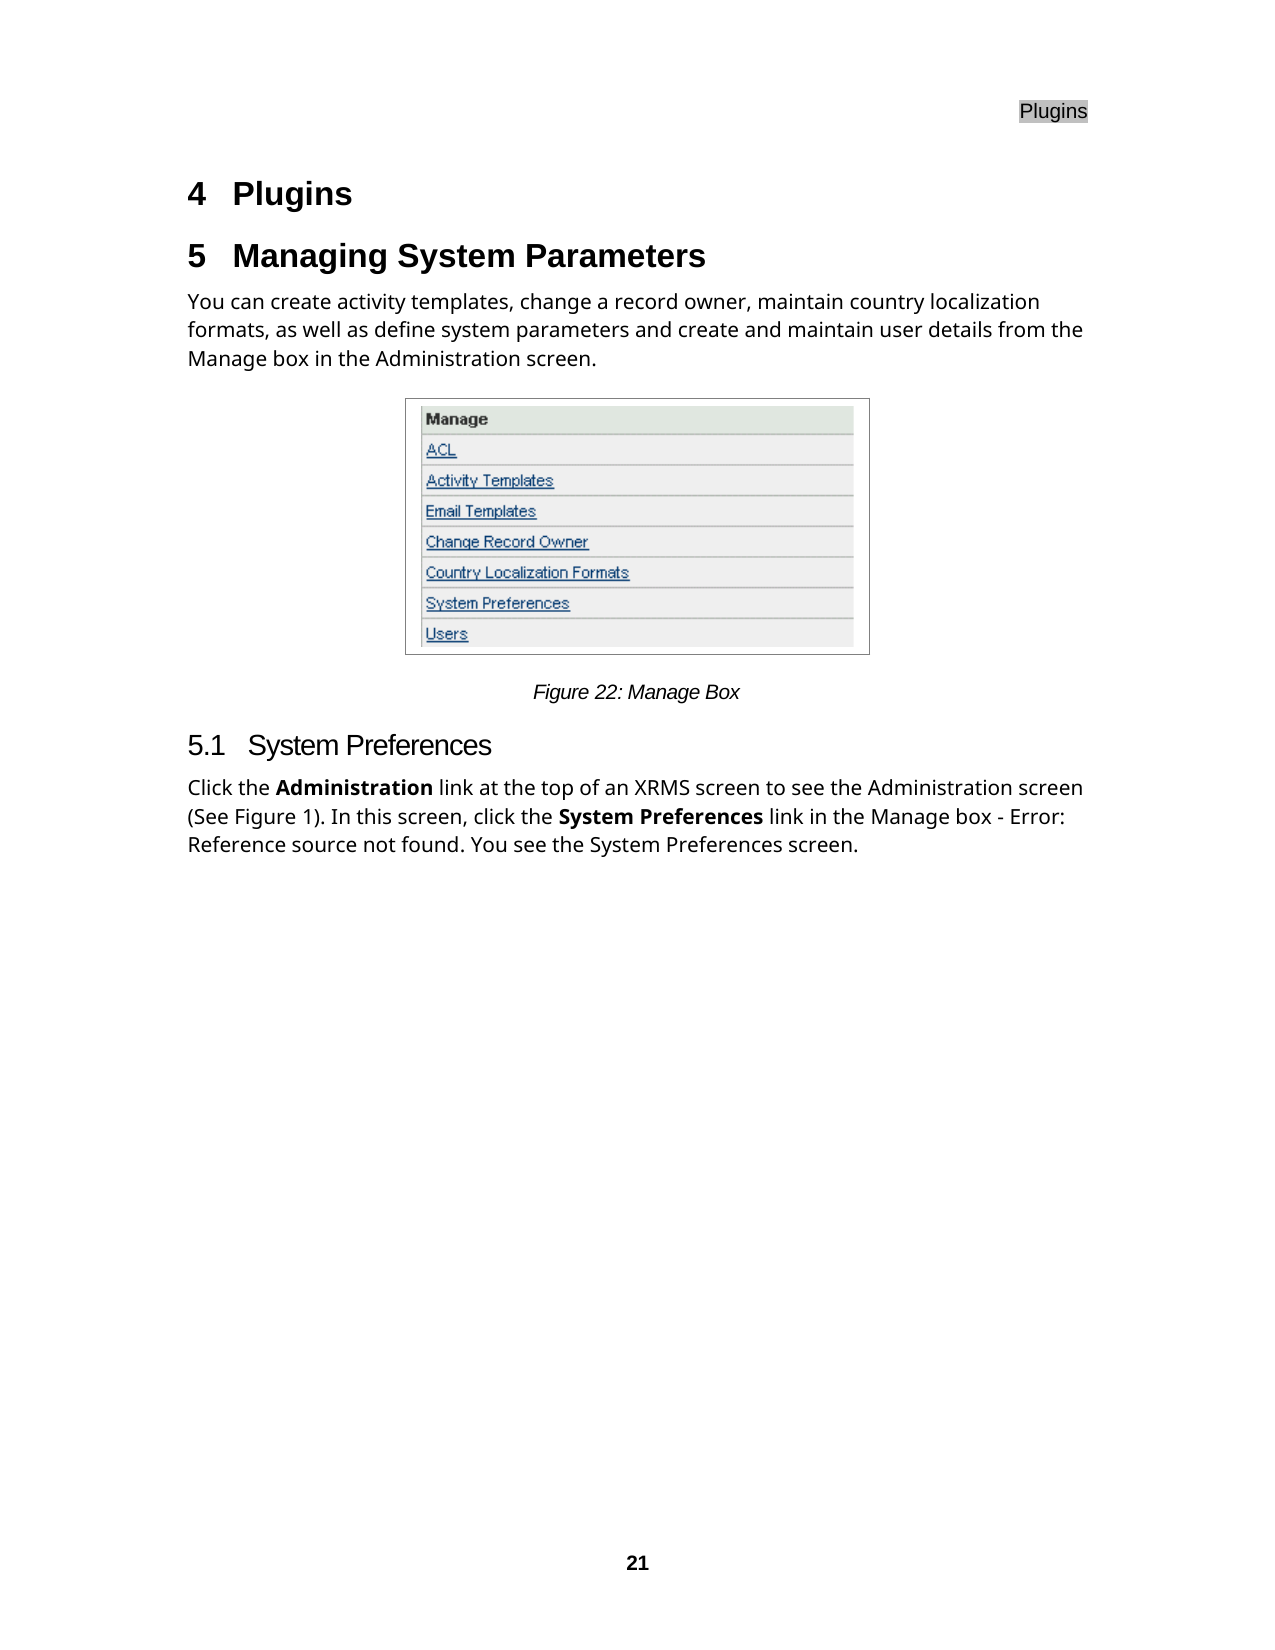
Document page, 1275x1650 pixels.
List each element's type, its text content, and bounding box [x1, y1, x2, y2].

picture [421, 406, 854, 647]
subtitle System Preferences [187, 728, 1087, 761]
text Figure 22: Manage Box [187, 680, 1087, 703]
subtitle Plugins [187, 175, 1087, 212]
text You can create activity templates, change a record owner, maintain country localization formats, as well as define system parameters and create and maintain user details from the Manage box in the Administration screen. [187, 287, 1087, 372]
text Click the Administration link at the top of an XRMS screen to see the Administration screen (See Figure 1). In this screen, click the System Preferences link in the Manage box - . You see the System Preferences screen. [187, 773, 1087, 859]
subtitle Managing System Parameters [187, 237, 1087, 274]
